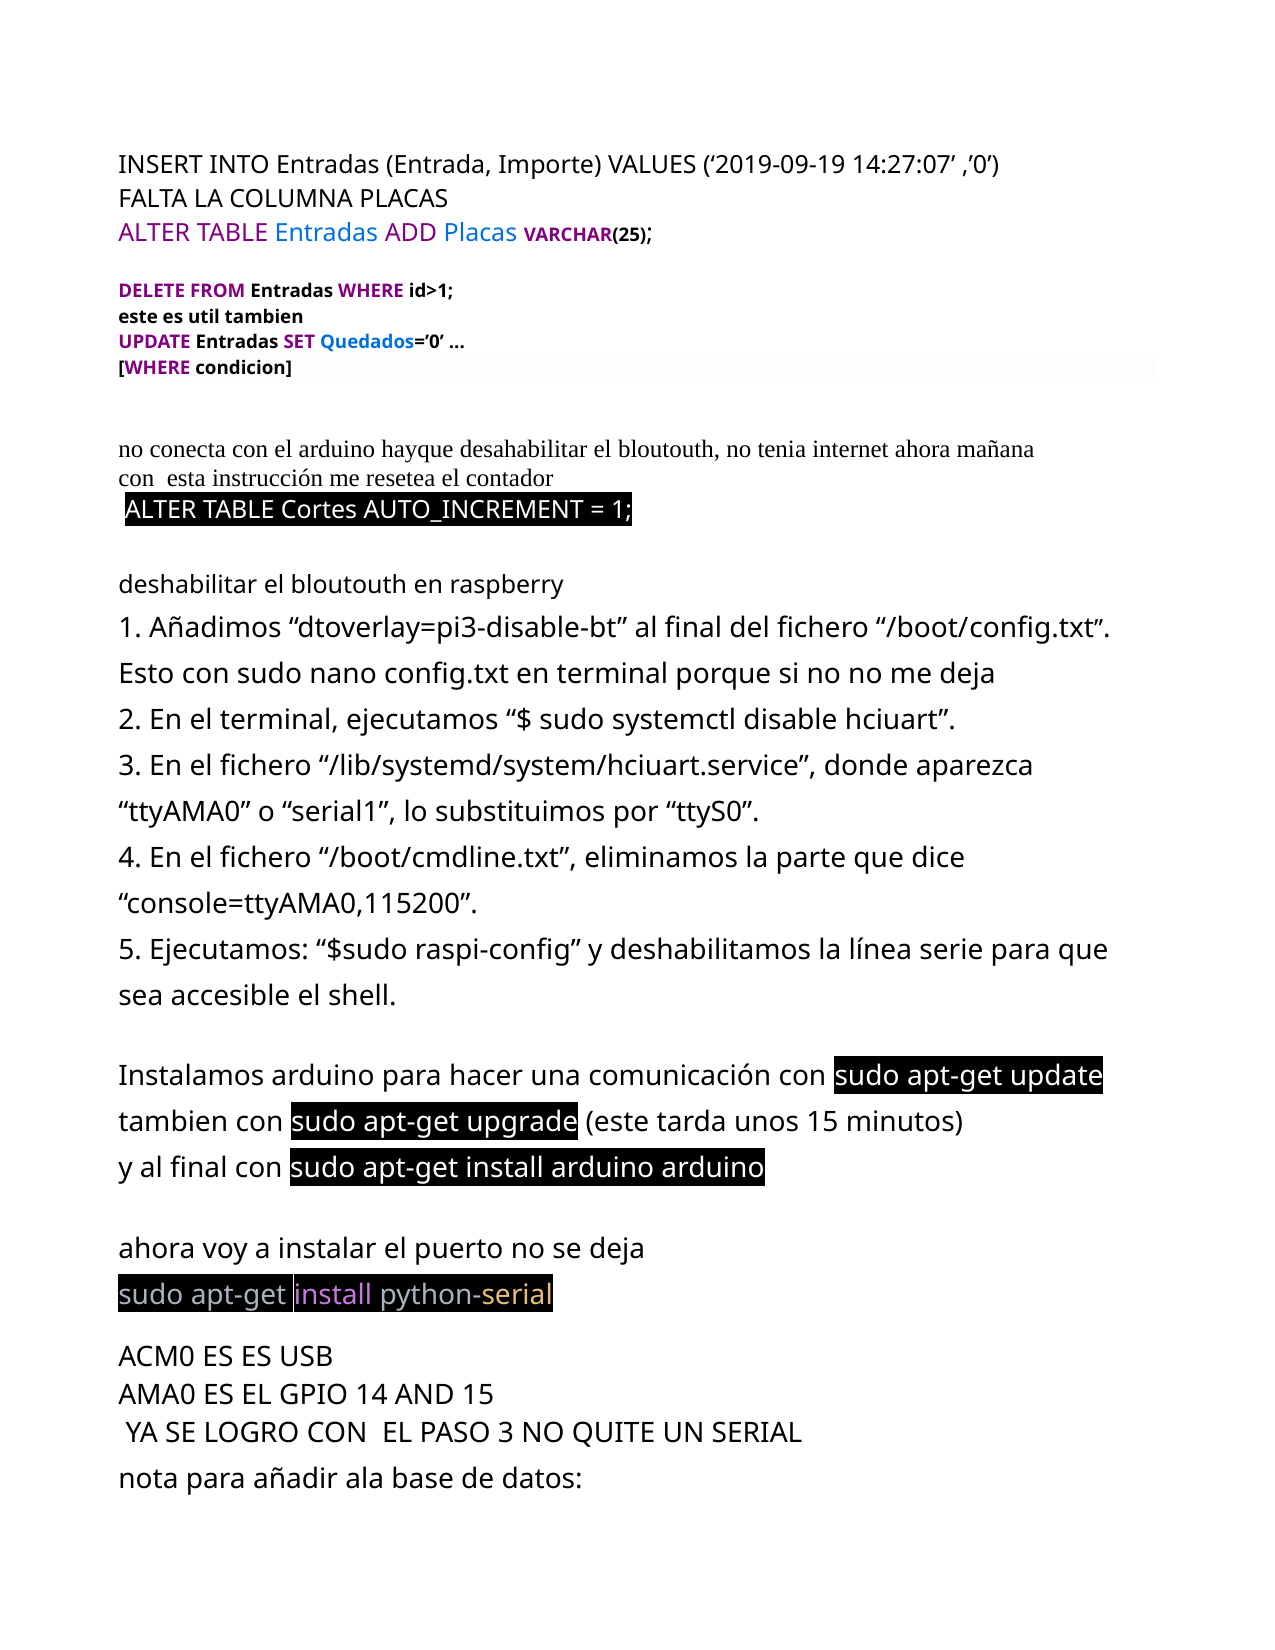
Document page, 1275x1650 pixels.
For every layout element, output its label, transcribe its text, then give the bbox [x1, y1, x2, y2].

text 2. En el terminal, ejecutamos “$ sudo systemctl disable hciuart”. [118, 700, 1157, 738]
text deshabilitar el bloutouth en raspberry [118, 567, 1157, 601]
text 1. Añadimos “dtoverlay=pi3-disable-bt” al final del fichero “/boot/config.txt”. [118, 608, 1157, 646]
text este es util tambien [118, 303, 1157, 329]
text [WHERE condicion] [118, 354, 1157, 380]
text UPDATE Entradas SET Quedados=’0’ ... [118, 329, 1157, 354]
text INSERT INTO Entradas (Entrada, Importe) VALUES (‘2019-09-19 14:27:07’ ,’0’) [118, 147, 1157, 181]
text no conecta con el arduino hayque desahabilitar el bloutouth, no tenia internet ahora mañana [118, 434, 1157, 463]
text y al final con sudo apt-get install arduino arduino [118, 1148, 1157, 1186]
text 4. En el fichero “/boot/cmdline.txt”, eliminamos la parte que dice “console=ttyAMA0,115200”. 5. Ejecutamos: “$sudo raspi-config” y deshabilitamos la línea serie para que sea accesible el shell. [118, 837, 1157, 1014]
text ahora voy a instalar el puerto no se deja [118, 1228, 1157, 1266]
text 3. En el fichero “/lib/systemd/system/hciuart.service”, donde aparezca “ttyAMA0” o “serial1”, lo substituimos por “ttyS0”. [118, 746, 1157, 830]
text ALTER TABLE Cortes AUTO_INCREMENT = 1; [118, 492, 1157, 526]
text DELETE FROM Entradas WHERE id>1; [118, 278, 1157, 303]
text ALTER TABLE Entradas ADD Placas VARCHAR(25); [118, 215, 1157, 249]
text AMA0 ES EL GPIO 14 AND 15 [118, 1374, 1157, 1413]
text FALTA LA COLUMNA PLACAS [118, 181, 1157, 215]
text ACM0 ES ES USB [118, 1336, 1157, 1374]
text sudo apt-get install python-serial [118, 1274, 1157, 1312]
text Esto con sudo nano config.txt en terminal porque si no no me deja [118, 654, 1157, 692]
text nota para añadir ala base de datos: [118, 1458, 1157, 1497]
text YA SE LOGRO CON EL PASO 3 NO QUITE UN SERIAL [118, 1413, 1157, 1451]
text Instalamos arduino para hacer una comunicación con sudo apt-get update tambien con sudo apt-get upgrade (este tarda unos 15 minutos) [118, 1056, 1157, 1140]
text con esta instrucción me resetea el contador [118, 463, 1157, 492]
